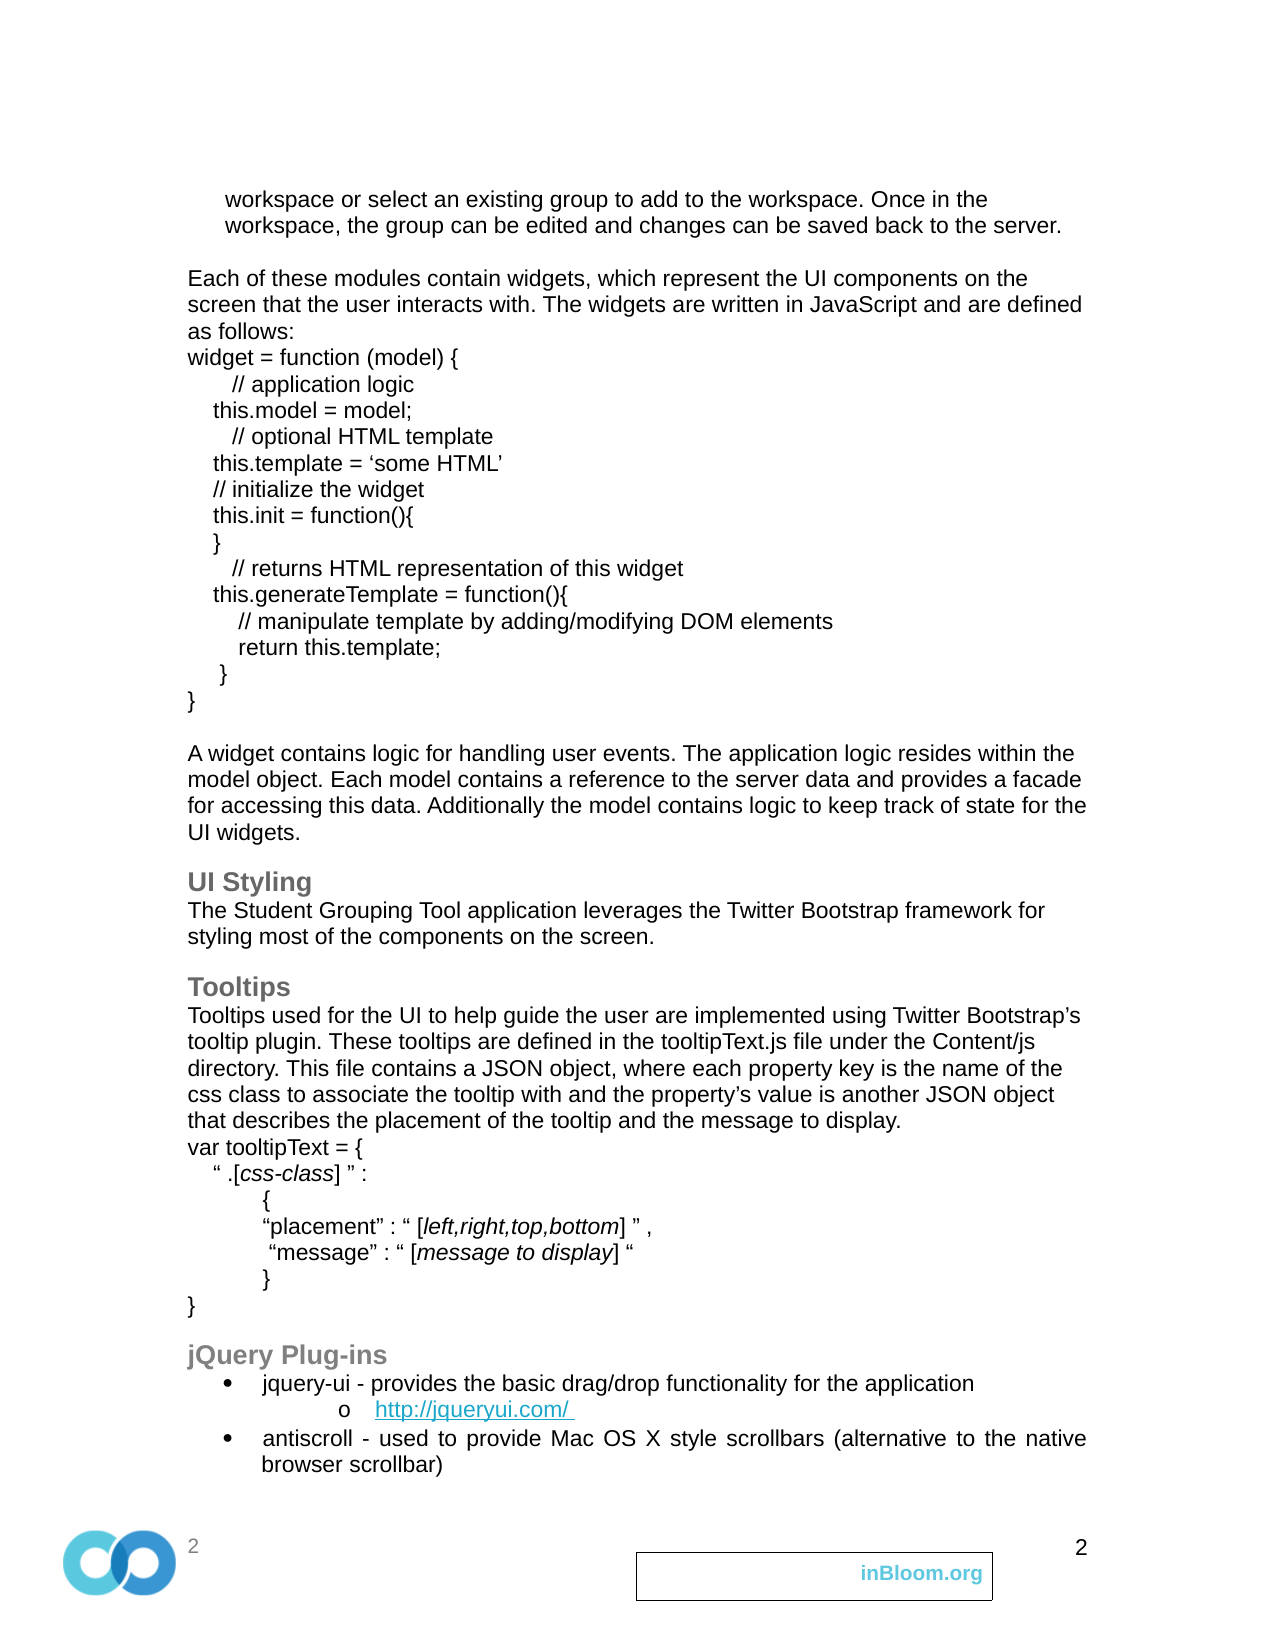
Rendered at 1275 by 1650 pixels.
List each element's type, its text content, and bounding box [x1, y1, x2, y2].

text // returns HTML representation of this widget [187, 555, 1087, 581]
text } [187, 1292, 1087, 1318]
text this.model = model; [187, 397, 1087, 423]
text widget = function (model) { [187, 344, 1087, 371]
text } [187, 660, 1087, 687]
text return this.template; [187, 634, 1087, 660]
text “message” : “ [message to display] “ [262, 1239, 1087, 1265]
text Tooltips used for the UI to help guide the user are implemented using Twitter Bootstrap’s tooltip plugin. These tooltips are defined in the tooltipText.js file under the Content/js directory. This file contains a JSON object, where each property key is the name of the css class to associate the tooltip with and the property’s value is another JSON object that describes the placement of the tooltip and the message to display. [187, 1002, 1087, 1133]
subtitle jQuery Plug-ins [187, 1339, 1087, 1370]
text } [187, 529, 1087, 555]
text this.generateTemplate = function(){ [187, 581, 1087, 608]
text // optional HTML template [187, 423, 1087, 449]
text // application logic [187, 371, 1087, 397]
subtitle UI Styling [187, 866, 1087, 897]
text Each of these modules contain widgets, which represent the UI components on the screen that the user interacts with. The widgets are written in JavaScript and are defined as follows: [187, 265, 1087, 344]
subtitle Tooltips [187, 971, 1087, 1002]
text The Student Grouping Tool application leverages the Twitter Bootstrap framework for styling most of the components on the screen. [187, 897, 1087, 950]
list http://jqueryui.com/ [337, 1396, 1087, 1425]
text “placement” : “ [left,right,top,bottom] ” , [262, 1213, 1087, 1239]
text this.init = function(){ [187, 502, 1087, 529]
text var tooltipText = { [187, 1133, 1087, 1160]
text workspace or select an existing group to add to the workspace. Once in the workspace, the group can be edited and changes can be saved back to the server. [225, 186, 1087, 239]
text // initialize the widget [187, 476, 1087, 502]
list antiscroll - used to provide Mac OS X style scrollbars (alternative to the native browser scrollbar) [224, 1425, 1087, 1477]
list jquery-ui - provides the basic drag/drop functionality for the application [224, 1370, 1087, 1396]
text A widget contains logic for handling user events. The application logic resides within the model object. Each model contains a reference to the server data and provides a facade for accessing this data. Additionally the model contains logic to keep track of state for the UI widgets. [187, 739, 1087, 845]
text “ .[css-class] ” : [187, 1160, 1087, 1186]
text this.template = ‘some HTML’ [187, 449, 1087, 476]
text { [262, 1186, 1087, 1213]
text // manipulate template by adding/modifying DOM elements [187, 608, 1087, 634]
text } [187, 687, 1087, 713]
picture [53, 1518, 926, 1635]
text } [262, 1265, 1087, 1292]
